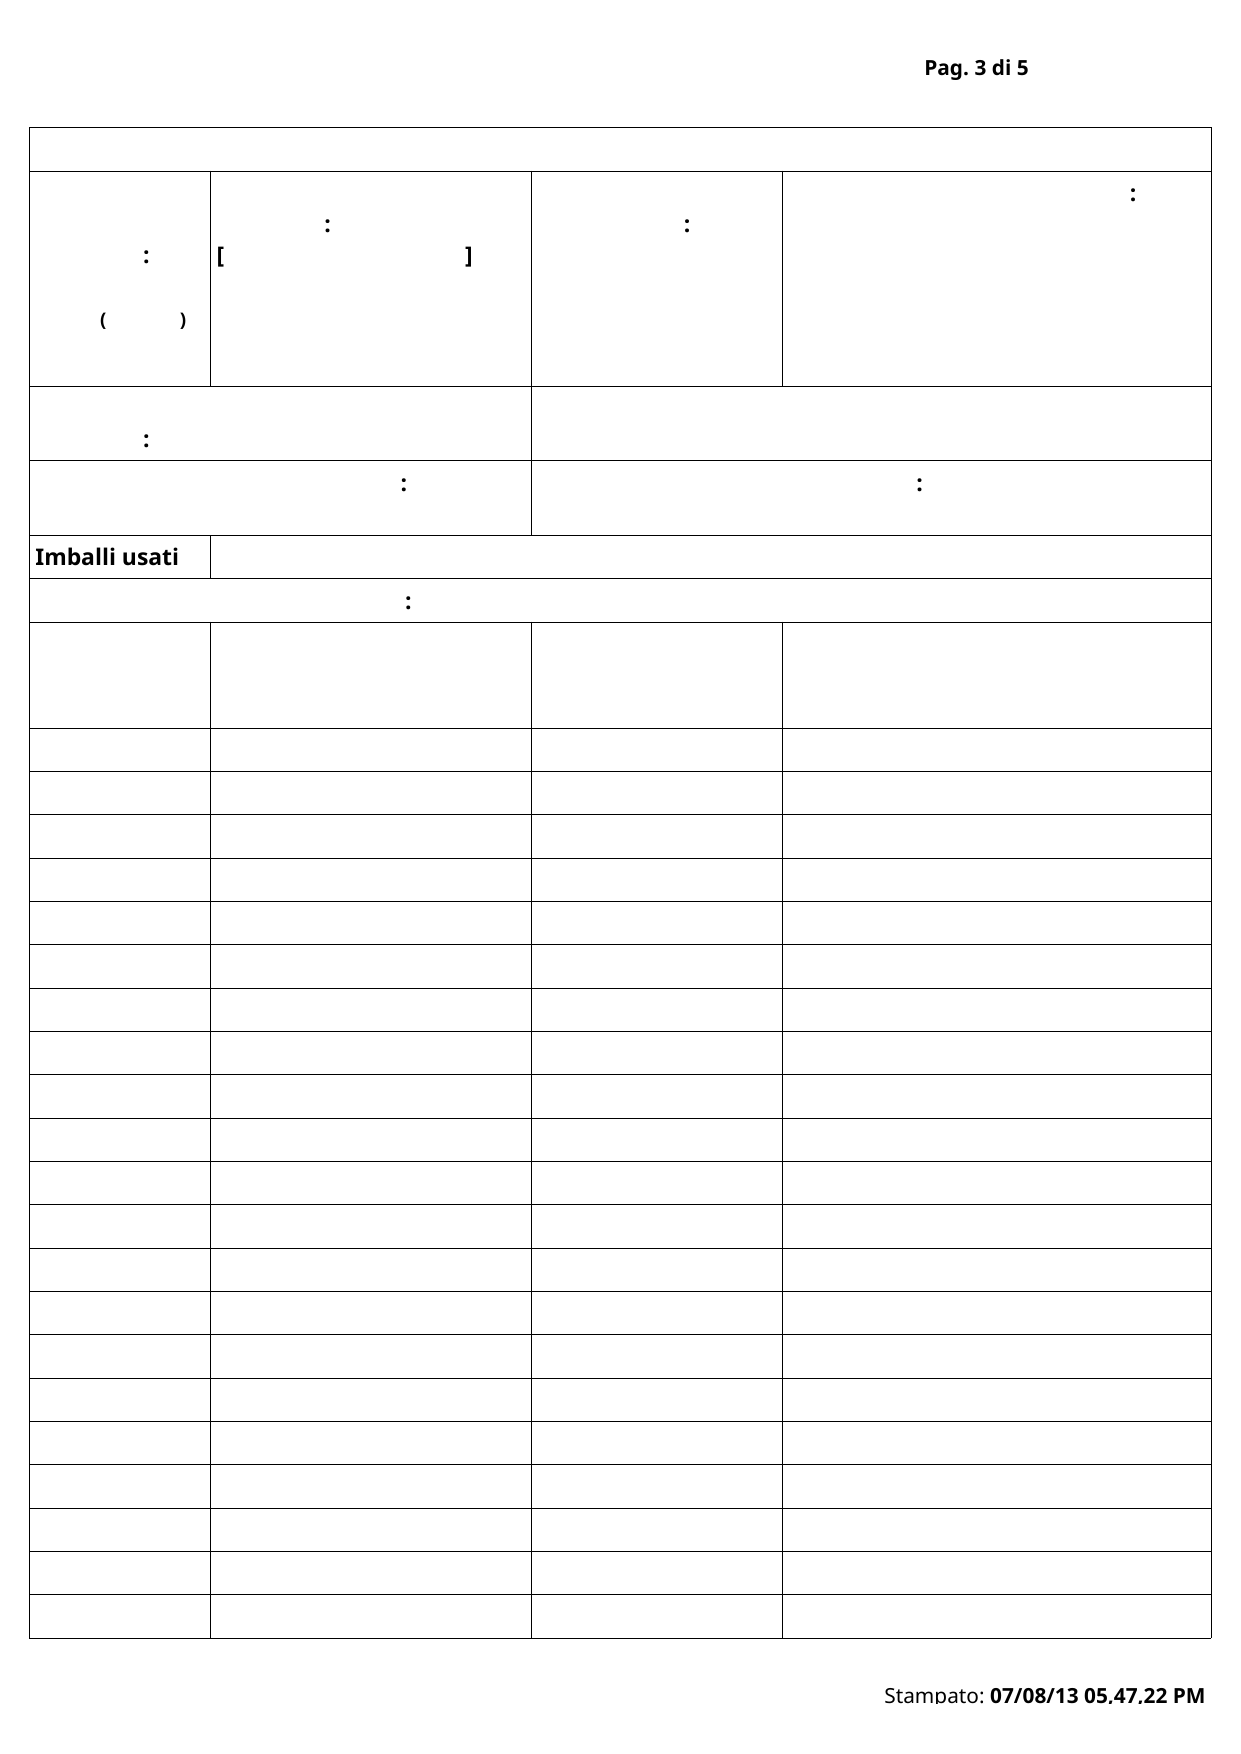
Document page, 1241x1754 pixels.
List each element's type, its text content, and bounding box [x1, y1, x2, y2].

table_cell [532, 902, 782, 944]
table_cell [532, 815, 782, 857]
table_cell [30, 1379, 210, 1421]
table_cell [532, 387, 1211, 460]
table_cell [532, 859, 782, 901]
table_cell [783, 1205, 1211, 1247]
table_cell [783, 989, 1211, 1031]
table_cell [783, 1119, 1211, 1161]
table_cell <translate_static('Data', user.lang)>: <formatLang(o.real_date_planned, date_time=True)[:10]> <formatLang(o.real_date_planned,date_time=True)[11:]> [783, 172, 1211, 386]
table_cell [30, 1335, 210, 1377]
table_cell [783, 1249, 1211, 1291]
table_cell [783, 1292, 1211, 1334]
table_cell [532, 729, 782, 771]
table_cell [532, 772, 782, 814]
table_cell [30, 989, 210, 1031]
table_cell [532, 1205, 782, 1247]
table_cell [532, 1032, 782, 1074]
table_cell [211, 989, 531, 1031]
table_cell <translate_static('Martelli', user.lang)>: <get_parameter('parameter_hammer')> [532, 461, 1211, 535]
table_cell [30, 1292, 210, 1334]
table_cell [783, 772, 1211, 814]
table_cell [211, 1249, 531, 1291]
table_cell [783, 1075, 1211, 1117]
table_cell <translate_static('Griglia', user.lang)>: <get_parameter('parameter_grid')> [30, 461, 531, 535]
table_cell [30, 945, 210, 987]
table_cell [211, 1335, 531, 1377]
table_cell [783, 902, 1211, 944]
table_cell [211, 945, 531, 987]
table_cell [532, 1509, 782, 1551]
table_cell [783, 1032, 1211, 1074]
table_cell [30, 1075, 210, 1117]
table_cell [30, 1249, 210, 1291]
table_cell [532, 1119, 782, 1161]
table_cell [211, 1552, 531, 1594]
table_cell [783, 1335, 1211, 1377]
table_cell [30, 772, 210, 814]
table_cell [30, 815, 210, 857]
table_cell [783, 1552, 1211, 1594]
table_cell [30, 1119, 210, 1161]
table_cell [211, 1075, 531, 1117]
table_cell [532, 1422, 782, 1464]
table_cell [783, 729, 1211, 771]
table_cell [30, 1422, 210, 1464]
table_cell [211, 1509, 531, 1551]
table_cell <translate_static('Impianto', user.lang)>: <o.workcenter_id.name or ""> [532, 172, 782, 386]
table_cell [30, 902, 210, 944]
table_cell [783, 1595, 1211, 1637]
table_cell [211, 1119, 531, 1161]
table_cell [532, 1075, 782, 1117]
table_cell [30, 1509, 210, 1551]
table_cell [211, 1595, 531, 1637]
table_cell [211, 1379, 531, 1421]
table_cell [30, 1205, 210, 1247]
table_cell <translate_static('Prodotto', user.lang)>: [<o.product.default_code>] <o.product.name> [211, 172, 531, 386]
table_cell Imballi usati [30, 536, 210, 578]
table_header <translate_static('FOGLIO CONFEZIONAMENTO', user.lang)> [30, 128, 1211, 171]
table_cell [30, 729, 210, 771]
table_cell [532, 1249, 782, 1291]
table_cell <', '.join(['%s [%s]' % (pack.ul.code or '?', pack.qty) for pack in o.product.packaging if pack.is_active])> [211, 536, 1211, 578]
table_cell [783, 1379, 1211, 1421]
table_cell [211, 729, 531, 771]
table_cell <translate_static('Campione n.', user.lang)> [532, 623, 782, 727]
table_cell [783, 1509, 1211, 1551]
table_cell [211, 1465, 531, 1507]
table_cell [532, 1552, 782, 1594]
table_cell [783, 859, 1211, 901]
table_cell [532, 989, 782, 1031]
table_cell [211, 902, 531, 944]
table_cell [532, 1162, 782, 1204]
table_cell <translate_static('Quantità da produrre', user.lang)>: <o.cycle> [30, 387, 531, 460]
table_cell [532, 1292, 782, 1334]
table_cell [30, 859, 210, 901]
table_cell [532, 1335, 782, 1377]
table_cell [30, 1465, 210, 1507]
table_cell <translate_static('N. bancale', user.lang)> [30, 623, 210, 727]
table_cell [30, 1162, 210, 1204]
table_cell [783, 815, 1211, 857]
table_cell <translate_static('Q.C.P.', user.lang)> [783, 623, 1211, 727]
table_cell [211, 1292, 531, 1334]
table_cell [532, 945, 782, 987]
table_cell [211, 1205, 531, 1247]
table_cell [532, 1379, 782, 1421]
table_cell [211, 859, 531, 901]
table_cell <translate_static('N. Partita', user.lang)>: <o.production_id.name> (<o.name>) [30, 172, 210, 386]
table_cell [783, 945, 1211, 987]
table_cell [532, 1595, 782, 1637]
table_cell [211, 1422, 531, 1464]
table_cell [30, 1552, 210, 1594]
table_cell [211, 1032, 531, 1074]
table_cell [783, 1465, 1211, 1507]
table_cell [783, 1162, 1211, 1204]
table_cell [30, 1595, 210, 1637]
table_cell [211, 1162, 531, 1204]
table_cell [30, 1032, 210, 1074]
table_cell [532, 1465, 782, 1507]
table_cell <translate_static('Imballo', user.lang)>: [30, 579, 1211, 622]
table_cell [211, 772, 531, 814]
table_cell [211, 815, 531, 857]
table_cell <translate_static('Peso bancale', user.lang)> [211, 623, 531, 727]
table_cell [783, 1422, 1211, 1464]
